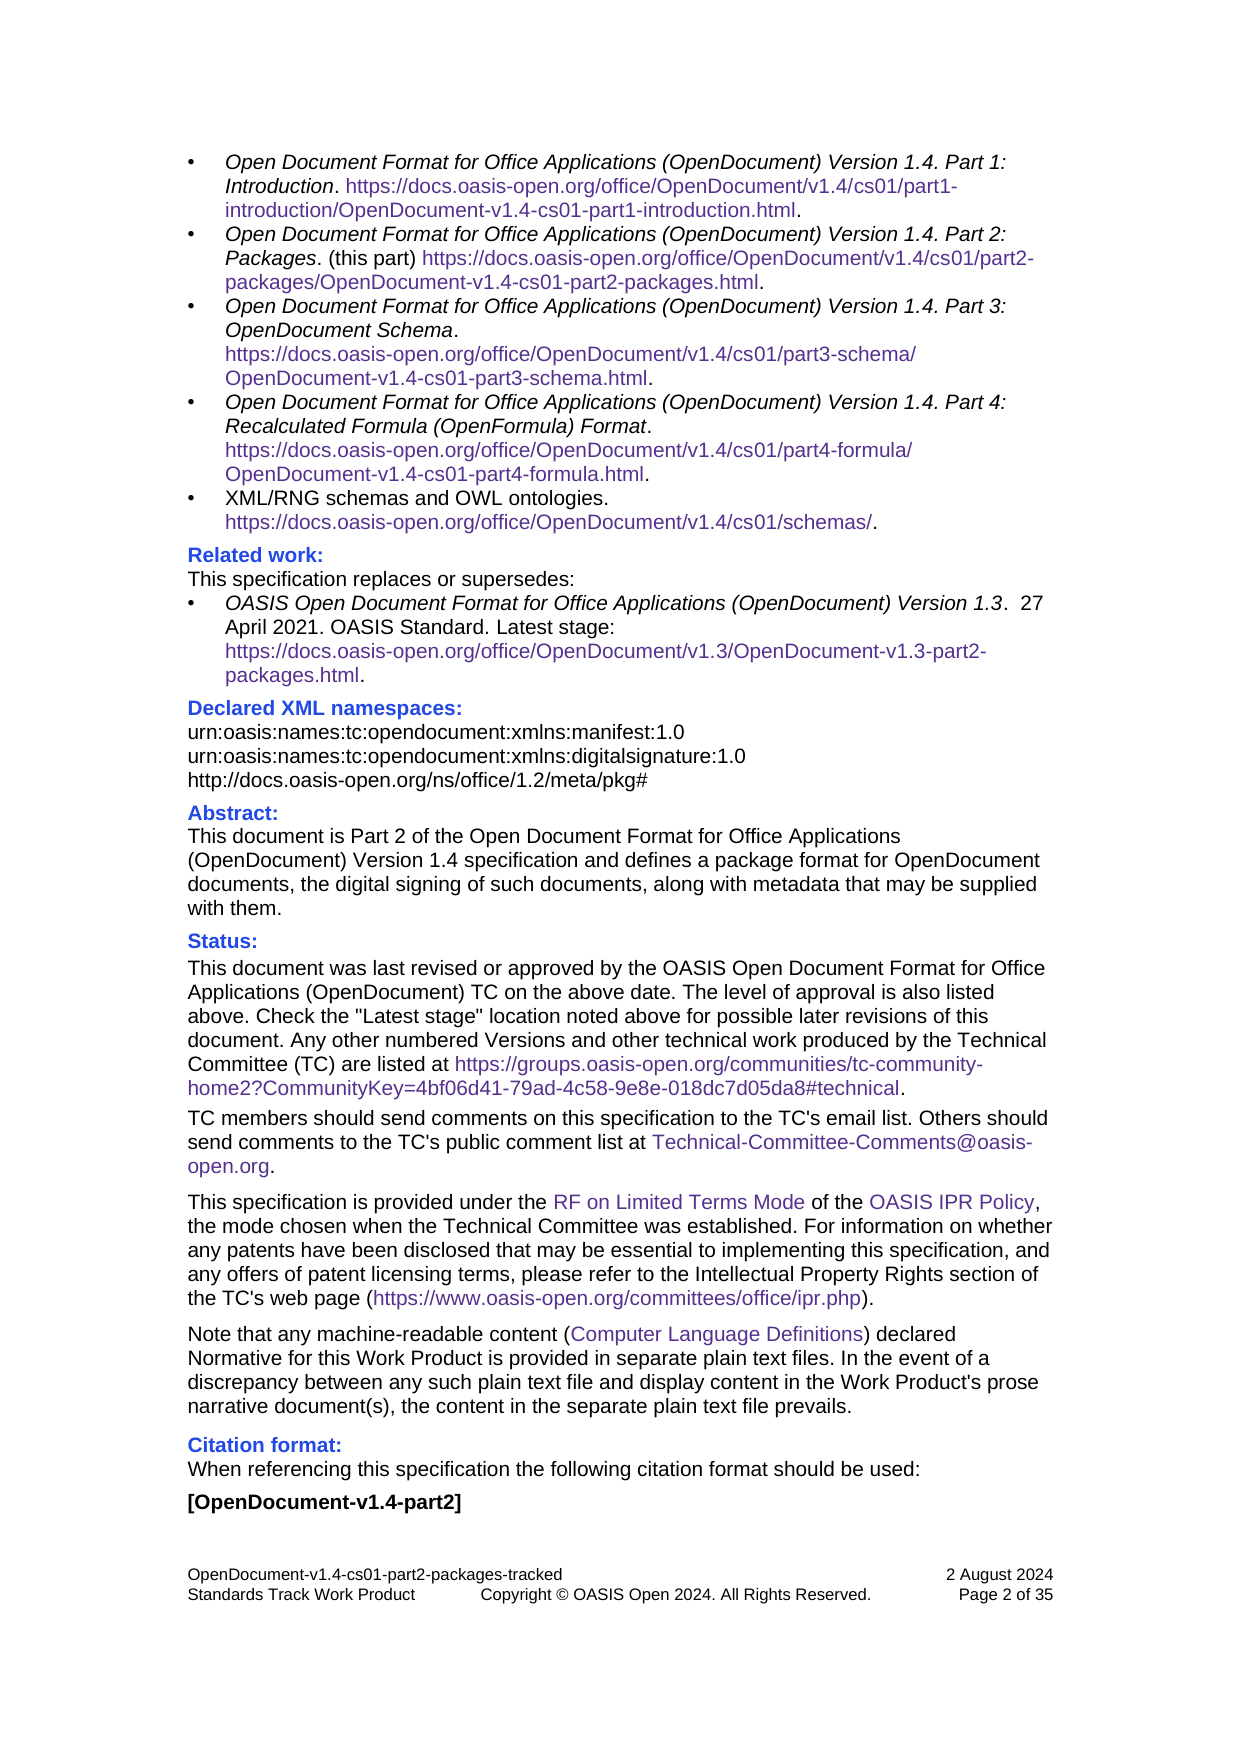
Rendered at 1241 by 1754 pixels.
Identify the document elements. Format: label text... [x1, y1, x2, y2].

text TC members should send comments on this specification to the TC's email list. Others should send comments to the TC's public comment list at Technical-Committee-Comments@oasis-open.org. [187, 1106, 1053, 1178]
title Status: [187, 929, 1053, 953]
title Citation format: [187, 1433, 1053, 1457]
title [OpenDocument-v1.4-part2] [187, 1489, 1053, 1513]
title This specification replaces or supersedes: [187, 567, 1053, 591]
title Declared XML namespaces: [187, 696, 1053, 719]
list Open Document Format for Office Applications (OpenDocument) Version 1.4. Part 1: Introduction. https://docs.oasis-open.org/office/OpenDocument/v1.4/cs01/part1-introduction/OpenDocument-v1.4-cs01-part1-introduction.html. [187, 150, 1053, 222]
text This specification is provided under the RF on Limited Terms Mode of the OASIS IPR Policy, the mode chosen when the Technical Committee was established. For information on whether any patents have been disclosed that may be essential to implementing this specification, and any offers of patent licensing terms, please refer to the Intellectual Property Rights section of the TC's web page (https://www.oasis-open.org/committees/office/ipr.php). [187, 1190, 1053, 1310]
title When referencing this specification the following citation format should be used: [187, 1457, 1053, 1481]
list Open Document Format for Office Applications (OpenDocument) Version 1.4. Part 3: OpenDocument Schema. https://docs.oasis-open.org/office/OpenDocument/v1.4/cs01/part3-schema/OpenDocument-v1.4-cs01-part3-schema.html. [187, 294, 1053, 390]
title http://docs.oasis-open.org/ns/office/1.2/meta/pkg# [187, 767, 1053, 791]
list Open Document Format for Office Applications (OpenDocument) Version 1.4. Part 4: Recalculated Formula (OpenFormula) Format. https://docs.oasis-open.org/office/OpenDocument/v1.4/cs01/part4-formula/OpenDocument-v1.4-cs01-part4-formula.html. [187, 390, 1053, 486]
title Related work: [187, 543, 1053, 567]
text This document was last revised or approved by the OASIS Open Document Format for Office Applications (OpenDocument) TC on the above date. The level of approval is also listed above. Check the "Latest stage" location noted above for possible later revisions of this document. Any other numbered Versions and other technical work produced by the Technical Committee (TC) are listed at https://groups.oasis-open.org/communities/tc-community-home2?CommunityKey=4bf06d41-79ad-4c58-9e8e-018dc7d05da8#technical. [187, 956, 1053, 1100]
list XML/RNG schemas and OWL ontologies. https://docs.oasis-open.org/office/OpenDocument/v1.4/cs01/schemas/. [187, 486, 1053, 534]
list Open Document Format for Office Applications (OpenDocument) Version 1.4. Part 2: Packages. (this part) https://docs.oasis-open.org/office/OpenDocument/v1.4/cs01/part2-packages/OpenDocument-v1.4-cs01-part2-packages.html. [187, 222, 1053, 294]
text This document is Part 2 of the Open Document Format for Office Applications (OpenDocument) Version 1.4 specification and defines a package format for OpenDocument documents, the digital signing of such documents, along with metadata that may be supplied with them. [187, 824, 1053, 920]
text Note that any machine-readable content (Computer Language Definitions) declared Normative for this Work Product is provided in separate plain text files. In the event of a discrepancy between any such plain text file and display content in the Work Product's prose narrative document(s), the content in the separate plain text file prevails. [187, 1322, 1053, 1418]
title urn:oasis:names:tc:opendocument:xmlns:manifest:1.0 [187, 719, 1053, 743]
list OASIS Open Document Format for Office Applications (OpenDocument) Version 1.3. 27 April 2021. OASIS Standard. Latest stage: https://docs.oasis-open.org/office/OpenDocument/v1.3/OpenDocument-v1.3-part2-packages.html. [187, 591, 1053, 687]
title urn:oasis:names:tc:opendocument:xmlns:digitalsignature:1.0 [187, 743, 1053, 767]
title Abstract: [187, 800, 1053, 824]
